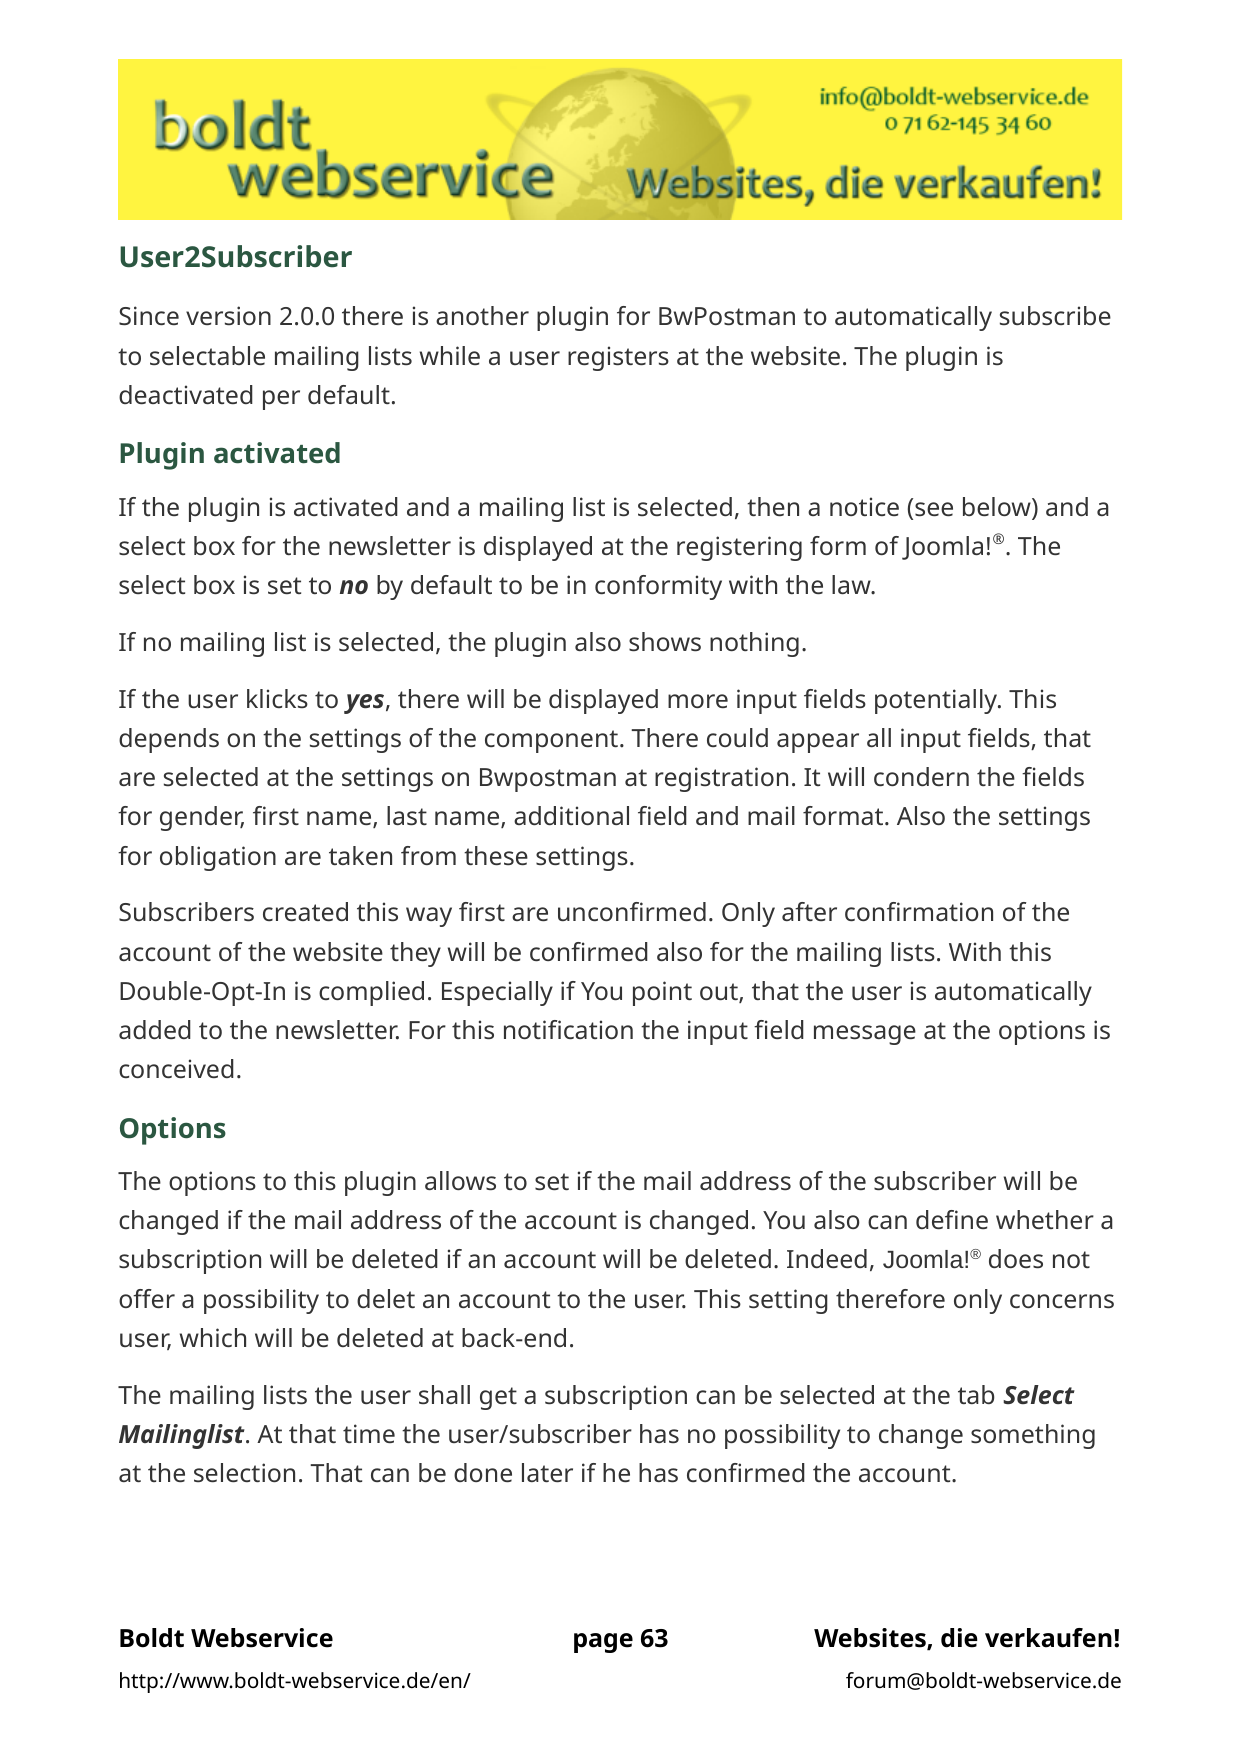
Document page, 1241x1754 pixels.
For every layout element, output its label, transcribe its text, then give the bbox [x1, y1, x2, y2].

picture [118, 59, 1123, 220]
text If the user klicks to yes, there will be displayed more input fields potentially. This depends on the settings of the component. There could appear all input fields, that are selected at the settings on Bwpostman at registration. It will condern the fields for gender, first name, last name, additional field and mail format. Also the settings for obligation are taken from these settings. [118, 682, 1122, 872]
text Subscribers created this way first are unconfirmed. Only after confirmation of the account of the website they will be confirmed also for the mailing lists. With this Double-Opt-In is complied. Especially if You point out, that the user is automatically added to the newsletter. For this notification the input field message at the options is conceived. [118, 895, 1122, 1086]
text If no mailing list is selected, the plugin also shows nothing. [118, 625, 1122, 659]
subtitle Options [118, 1109, 1122, 1146]
text If the plugin is activated and a mailing list is selected, then a notice (see below) and a select box for the newsletter is displayed at the registering form of Joomla!®. The select box is set to no by default to be in conformity with the law. [118, 489, 1122, 602]
text Since version 2.0.0 there is another plugin for BwPostman to automatically subscribe to selectable mailing lists while a user registers at the website. The plugin is deactivated per default. [118, 299, 1122, 411]
text The mailing lists the user shall get a subscription can be selected at the tab Select Mailinglist. At that time the user/subscriber has no possibility to change something at the selection. That can be done later if he has confirmed the account. [118, 1377, 1122, 1490]
subtitle User2Subscriber [118, 236, 1122, 275]
text The options to this plugin allows to set if the mail address of the subscriber will be changed if the mail address of the account is changed. You also can define whether a subscription will be deleted if an account will be deleted. Indeed, Joomla!® does not offer a possibility to delet an account to the user. This setting therefore only concerns user, which will be deleted at back-end. [118, 1164, 1122, 1354]
subtitle Plugin activated [118, 434, 1122, 472]
